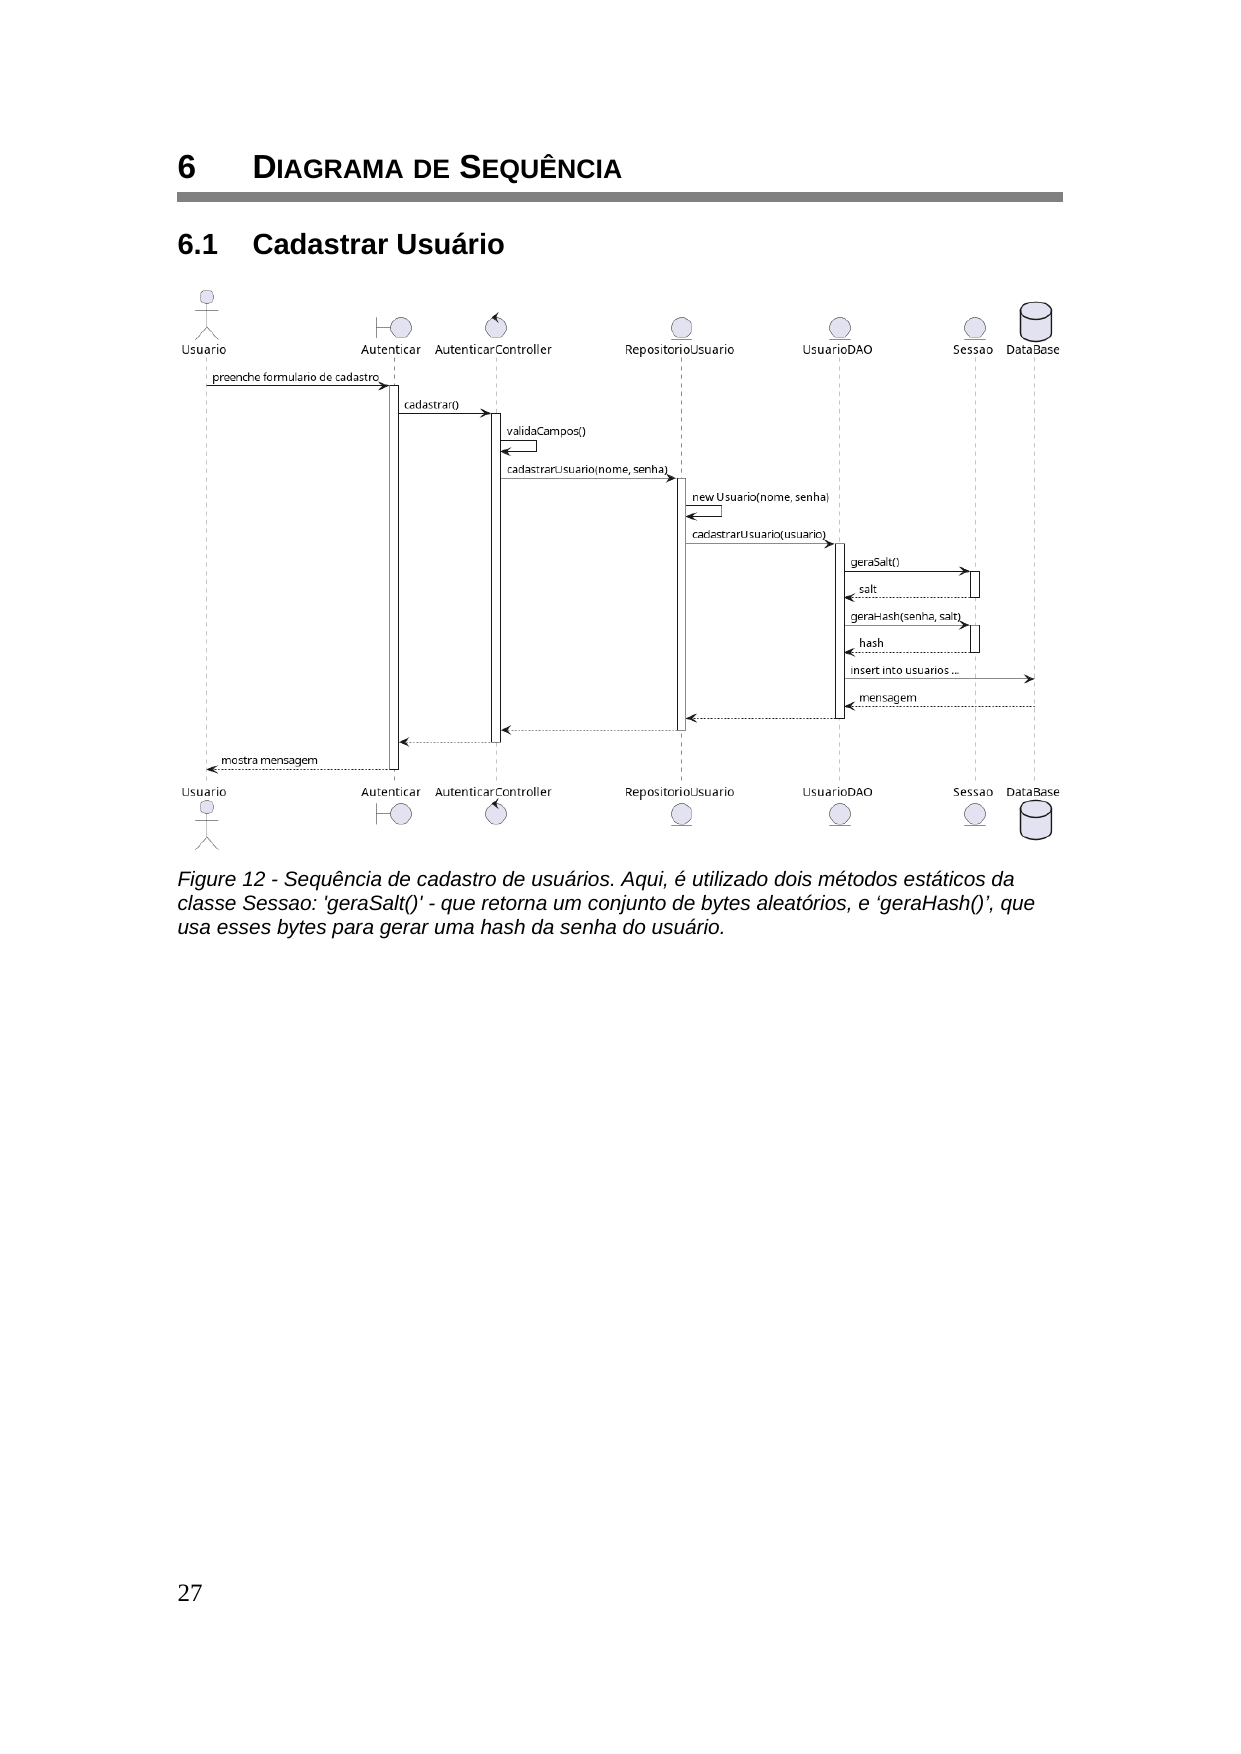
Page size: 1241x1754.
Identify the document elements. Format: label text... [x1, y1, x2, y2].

picture [177, 285, 1063, 854]
subtitle Diagrama de Sequência [177, 148, 1063, 192]
subtitle Cadastrar Usuário [177, 227, 1063, 260]
text Figure 12 - Sequência de cadastro de usuários. Aqui, é utilizado dois métodos estáticos da classe Sessao: 'geraSalt()' - que retorna um conjunto de bytes aleatórios, e ‘geraHash()’, que usa esses bytes para gerar uma hash da senha do usuário. [177, 854, 1063, 938]
